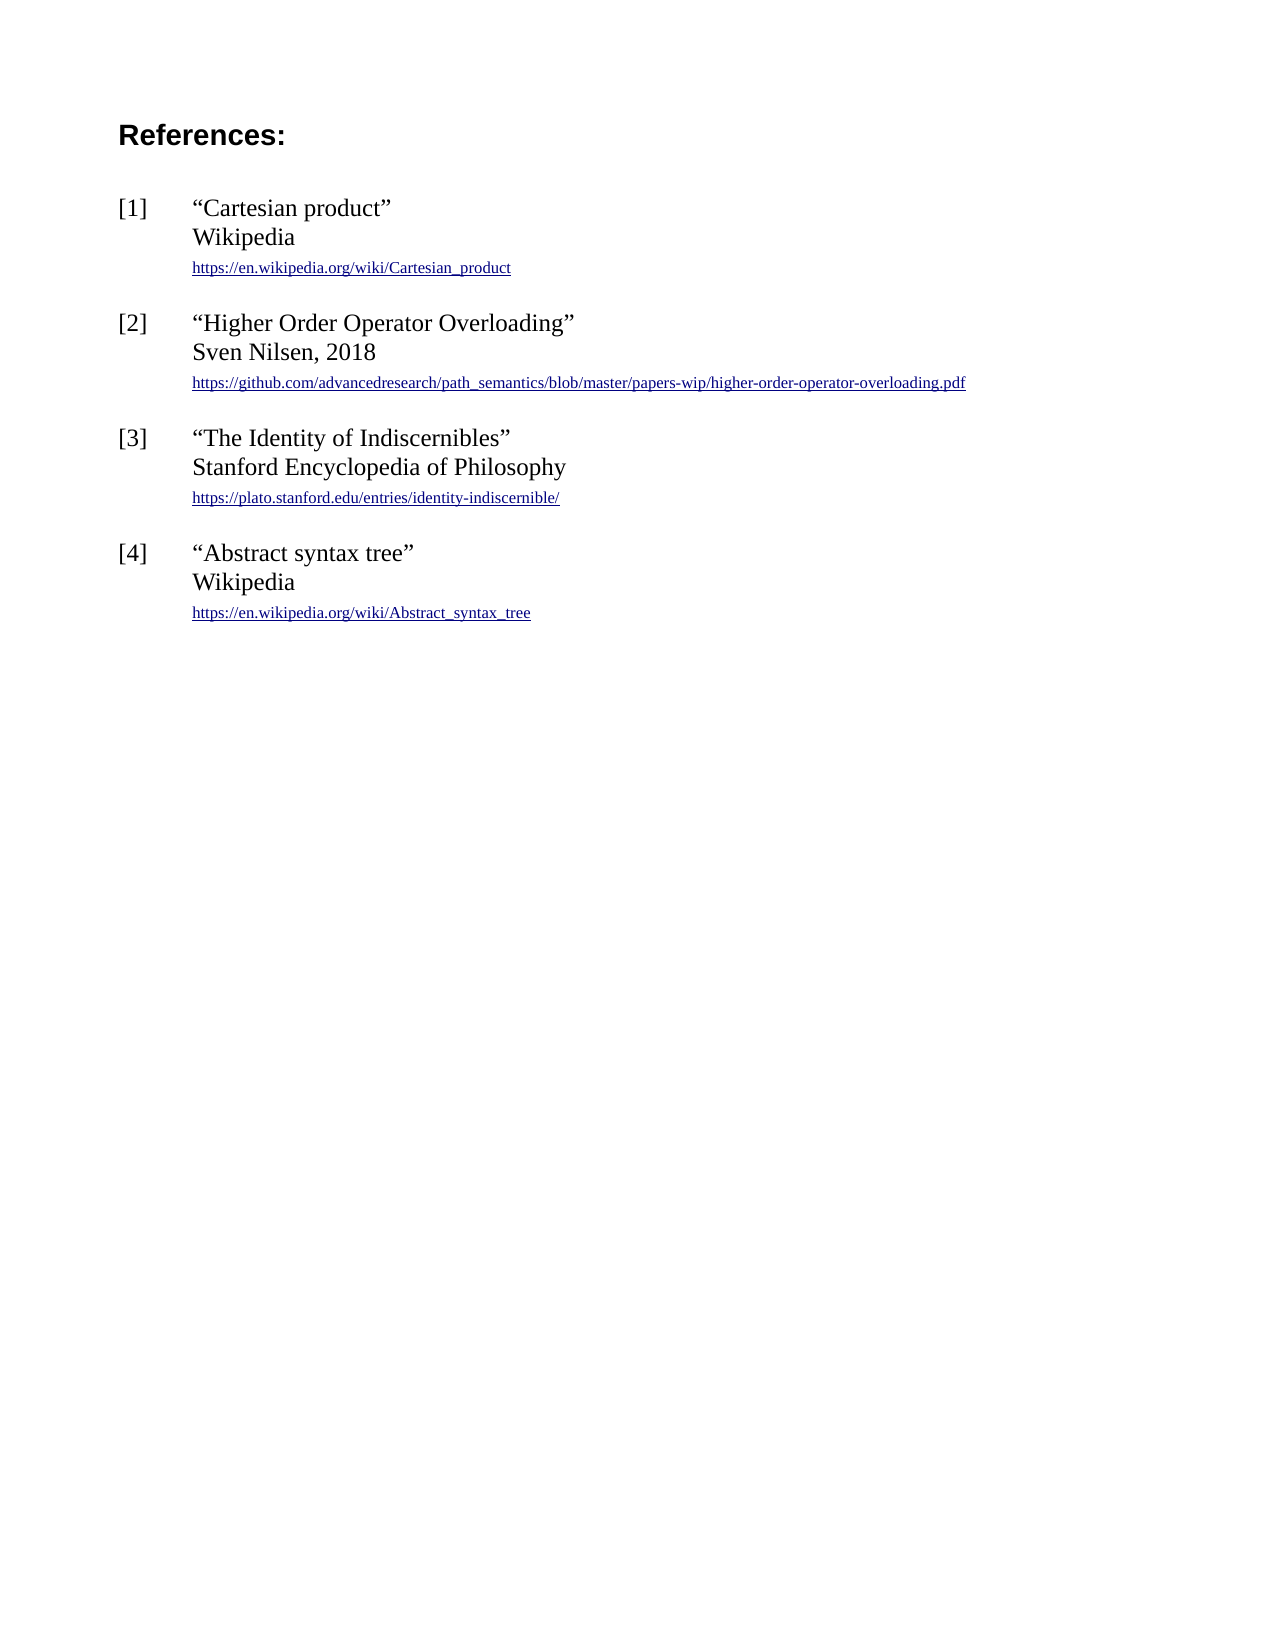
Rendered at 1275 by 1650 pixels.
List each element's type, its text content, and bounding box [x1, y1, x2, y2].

text https://plato.stanford.edu/entries/identity-indiscernible/ [118, 481, 1157, 509]
text https://github.com/advancedresearch/path_semantics/blob/master/papers-wip/higher-order-operator-overloading.pdf [118, 366, 1157, 394]
subtitle References: [118, 118, 1157, 152]
text [1] “Cartesian product” [118, 193, 1157, 222]
text Wikipedia [118, 567, 1157, 596]
text [3] “The Identity of Indiscernibles” [118, 423, 1157, 452]
text https://en.wikipedia.org/wiki/Abstract_syntax_tree [118, 596, 1157, 624]
text Wikipedia [118, 222, 1157, 251]
text Sven Nilsen, 2018 [118, 337, 1157, 366]
text [4] “Abstract syntax tree” [118, 538, 1157, 567]
text [2] “Higher Order Operator Overloading” [118, 308, 1157, 337]
text Stanford Encyclopedia of Philosophy [118, 452, 1157, 481]
text https://en.wikipedia.org/wiki/Cartesian_product [118, 251, 1157, 279]
